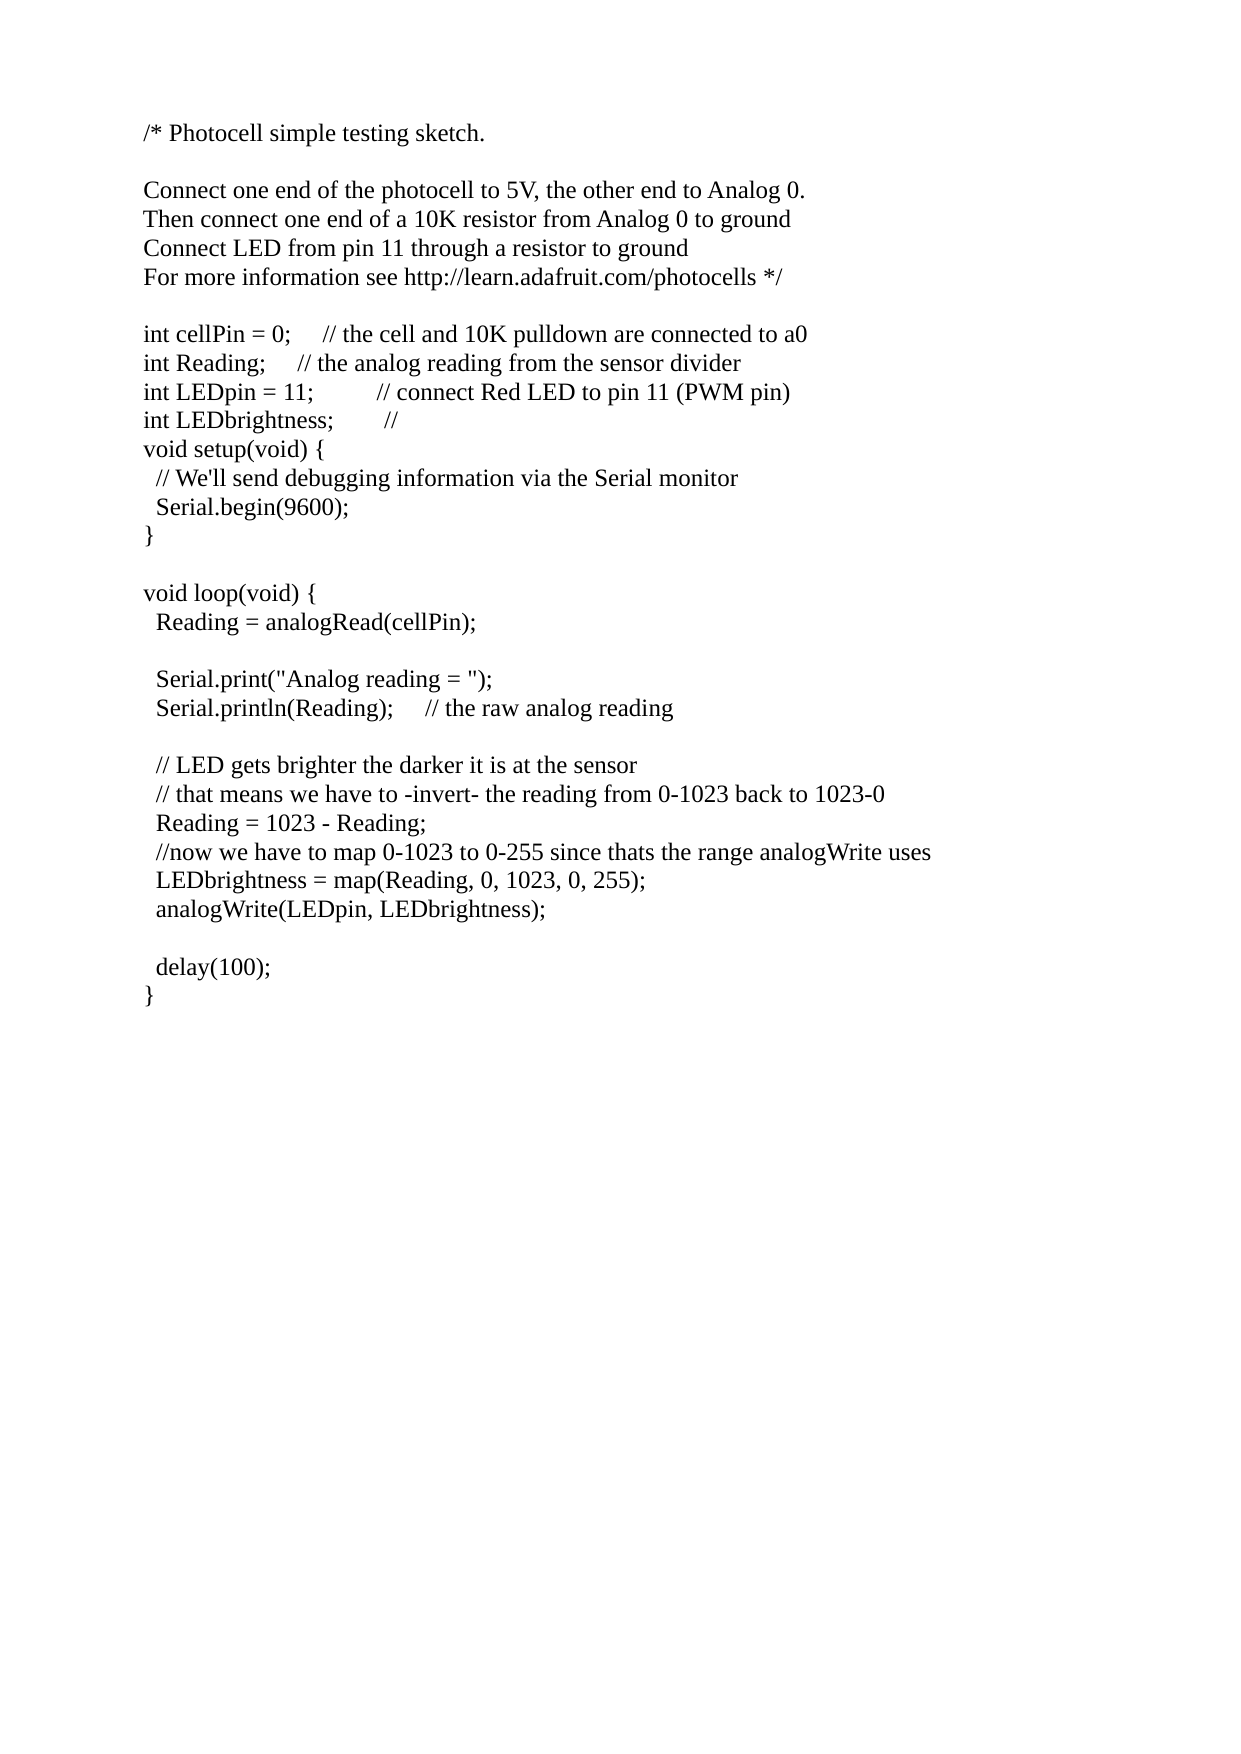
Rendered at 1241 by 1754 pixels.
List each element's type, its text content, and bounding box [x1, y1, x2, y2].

text LEDbrightness = map(Reading, 0, 1023, 0, 255); [118, 866, 1122, 894]
text int cellPin = 0; // the cell and 10K pulldown are connected to a0 [118, 319, 1122, 348]
text delay(100); [118, 952, 1122, 981]
text Then connect one end of a 10K resistor from Analog 0 to ground [118, 204, 1122, 233]
text // LED gets brighter the darker it is at the sensor [118, 751, 1122, 779]
text void setup(void) { [118, 434, 1122, 463]
text Serial.print("Analog reading = "); [118, 664, 1122, 693]
text //now we have to map 0-1023 to 0-255 since thats the range analogWrite uses [118, 837, 1122, 866]
text Serial.begin(9600); [118, 492, 1122, 521]
text int LEDpin = 11; // connect Red LED to pin 11 (PWM pin) [118, 377, 1122, 406]
text Connect LED from pin 11 through a resistor to ground [118, 233, 1122, 262]
text // that means we have to -invert- the reading from 0-1023 back to 1023-0 [118, 779, 1122, 808]
text Connect one end of the photocell to 5V, the other end to Analog 0. [118, 176, 1122, 204]
text For more information see http://learn.adafruit.com/photocells */ [118, 262, 1122, 291]
text /* Photocell simple testing sketch. [118, 118, 1122, 147]
text // We'll send debugging information via the Serial monitor [118, 463, 1122, 492]
text void loop(void) { [118, 578, 1122, 607]
text Serial.println(Reading); // the raw analog reading [118, 693, 1122, 722]
text } [118, 521, 1122, 549]
text int LEDbrightness; // [118, 406, 1122, 434]
text Reading = 1023 - Reading; [118, 808, 1122, 837]
text } [118, 981, 1122, 1009]
text analogWrite(LEDpin, LEDbrightness); [118, 894, 1122, 923]
text Reading = analogRead(cellPin); [118, 607, 1122, 636]
text int Reading; // the analog reading from the sensor divider [118, 348, 1122, 377]
